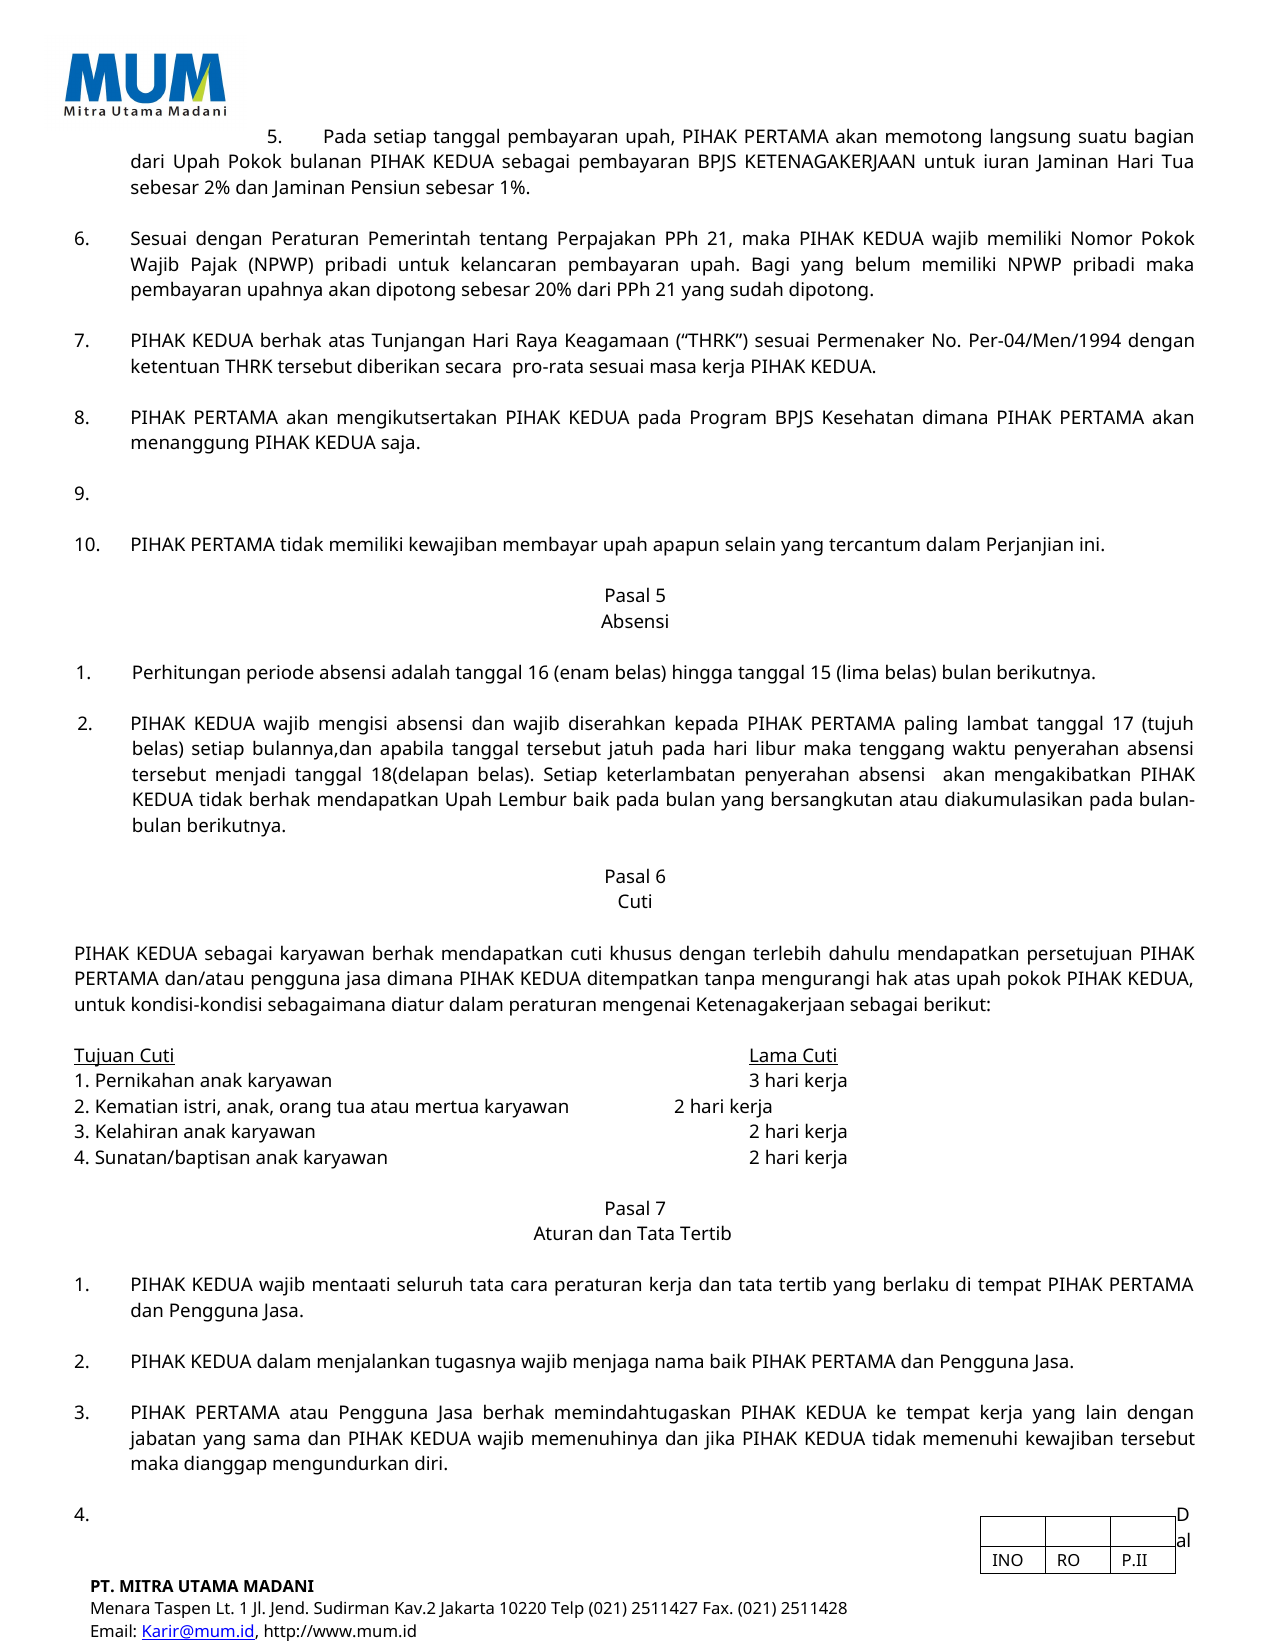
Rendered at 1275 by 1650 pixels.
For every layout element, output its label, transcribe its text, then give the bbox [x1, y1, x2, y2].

text Pasal 7 [74, 1195, 1196, 1221]
list PIHAK KEDUA wajib mengisi absensi dan wajib diserahkan kepada PIHAK PERTAMA paling lambat tanggal 17 (tujuh belas) setiap bulannya,dan apabila tanggal tersebut jatuh pada hari libur maka tenggang waktu penyerahan absensi tersebut menjadi tanggal 18(delapan belas). Setiap keterlambatan penyerahan absensi akan mengakibatkan PIHAK KEDUA tidak berhak mendapatkan Upah Lembur baik pada bulan yang bersangkutan atau diakumulasikan pada bulan-bulan berikutnya. [77, 710, 1196, 838]
picture [43, 35, 248, 131]
text 3. Kelahiran anak karyawan 2 hari kerja [74, 1118, 1196, 1144]
text 4. Sunatan/baptisan anak karyawan 2 hari kerja [74, 1144, 1196, 1169]
text Pasal 5 [74, 583, 1196, 608]
list PIHAK KEDUA berhak atas Tunjangan Hari Raya Keagamaan (“THRK”) sesuai Permenaker No. Per-04/Men/1994 dengan ketentuan THRK tersebut diberikan secara pro-rata sesuai masa kerja PIHAK KEDUA. [74, 327, 1196, 378]
text Cuti [74, 889, 1196, 914]
text PIHAK KEDUA sebagai karyawan berhak mendapatkan cuti khusus dengan terlebih dahulu mendapatkan persetujuan PIHAK PERTAMA dan/atau pengguna jasa dimana PIHAK KEDUA ditempatkan tanpa mengurangi hak atas upah pokok PIHAK KEDUA, untuk kondisi-kondisi sebagaimana diatur dalam peraturan mengenai Ketenagakerjaan sebagai berikut: [74, 940, 1196, 1016]
list PIHAK PERTAMA akan mengikutsertakan PIHAK KEDUA pada Program BPJS Kesehatan dimana PIHAK PERTAMA akan menanggung PIHAK KEDUA saja. [74, 404, 1196, 455]
text Absensi [74, 608, 1196, 634]
list Dalam hal PIHAK KEDUA berstatus perempuan menikah selama masa kontrak tidak diperkenankan hamil. [74, 1501, 1196, 1552]
list PIHAK KEDUA wajib mentaati seluruh tata cara peraturan kerja dan tata tertib yang berlaku di tempat PIHAK PERTAMA dan Pengguna Jasa. [74, 1272, 1196, 1323]
text 2. Kematian istri, anak, orang tua atau mertua karyawan 2 hari kerja [74, 1093, 1196, 1118]
text Tujuan Cuti Lama Cuti [74, 1042, 1196, 1067]
text Pasal 6 [74, 863, 1196, 889]
list PIHAK KEDUA dalam menjalankan tugasnya wajib menjaga nama baik PIHAK PERTAMA dan Pengguna Jasa. [74, 1348, 1196, 1374]
text Aturan dan Tata Tertib [74, 1221, 1196, 1246]
list PIHAK PERTAMA atau Pengguna Jasa berhak memindahtugaskan PIHAK KEDUA ke tempat kerja yang lain dengan jabatan yang sama dan PIHAK KEDUA wajib memenuhinya dan jika PIHAK KEDUA tidak memenuhi kewajiban tersebut maka dianggap mengundurkan diri. [74, 1399, 1196, 1476]
list Perhitungan periode absensi adalah tanggal 16 (enam belas) hingga tanggal 15 (lima belas) bulan berikutnya. [74, 659, 1196, 685]
list Sesuai dengan Peraturan Pemerintah tentang Perpajakan PPh 21, maka PIHAK KEDUA wajib memiliki Nomor Pokok Wajib Pajak (NPWP) pribadi untuk kelancaran pembayaran upah. Bagi yang belum memiliki NPWP pribadi maka pembayaran upahnya akan dipotong sebesar 20% dari PPh 21 yang sudah dipotong. [74, 225, 1196, 302]
list Pada setiap tanggal pembayaran upah, PIHAK PERTAMA akan memotong langsung suatu bagian dari Upah Pokok bulanan PIHAK KEDUA sebagai pembayaran BPJS KETENAGAKERJAAN untuk iuran Jaminan Hari Tua sebesar 2% dan Jaminan Pensiun sebesar 1%. [74, 123, 1196, 200]
list PIHAK PERTAMA tidak memiliki kewajiban membayar upah apapun selain yang tercantum dalam Perjanjian ini. [74, 532, 1196, 557]
text 1. Pernikahan anak karyawan 3 hari kerja [74, 1067, 1196, 1093]
